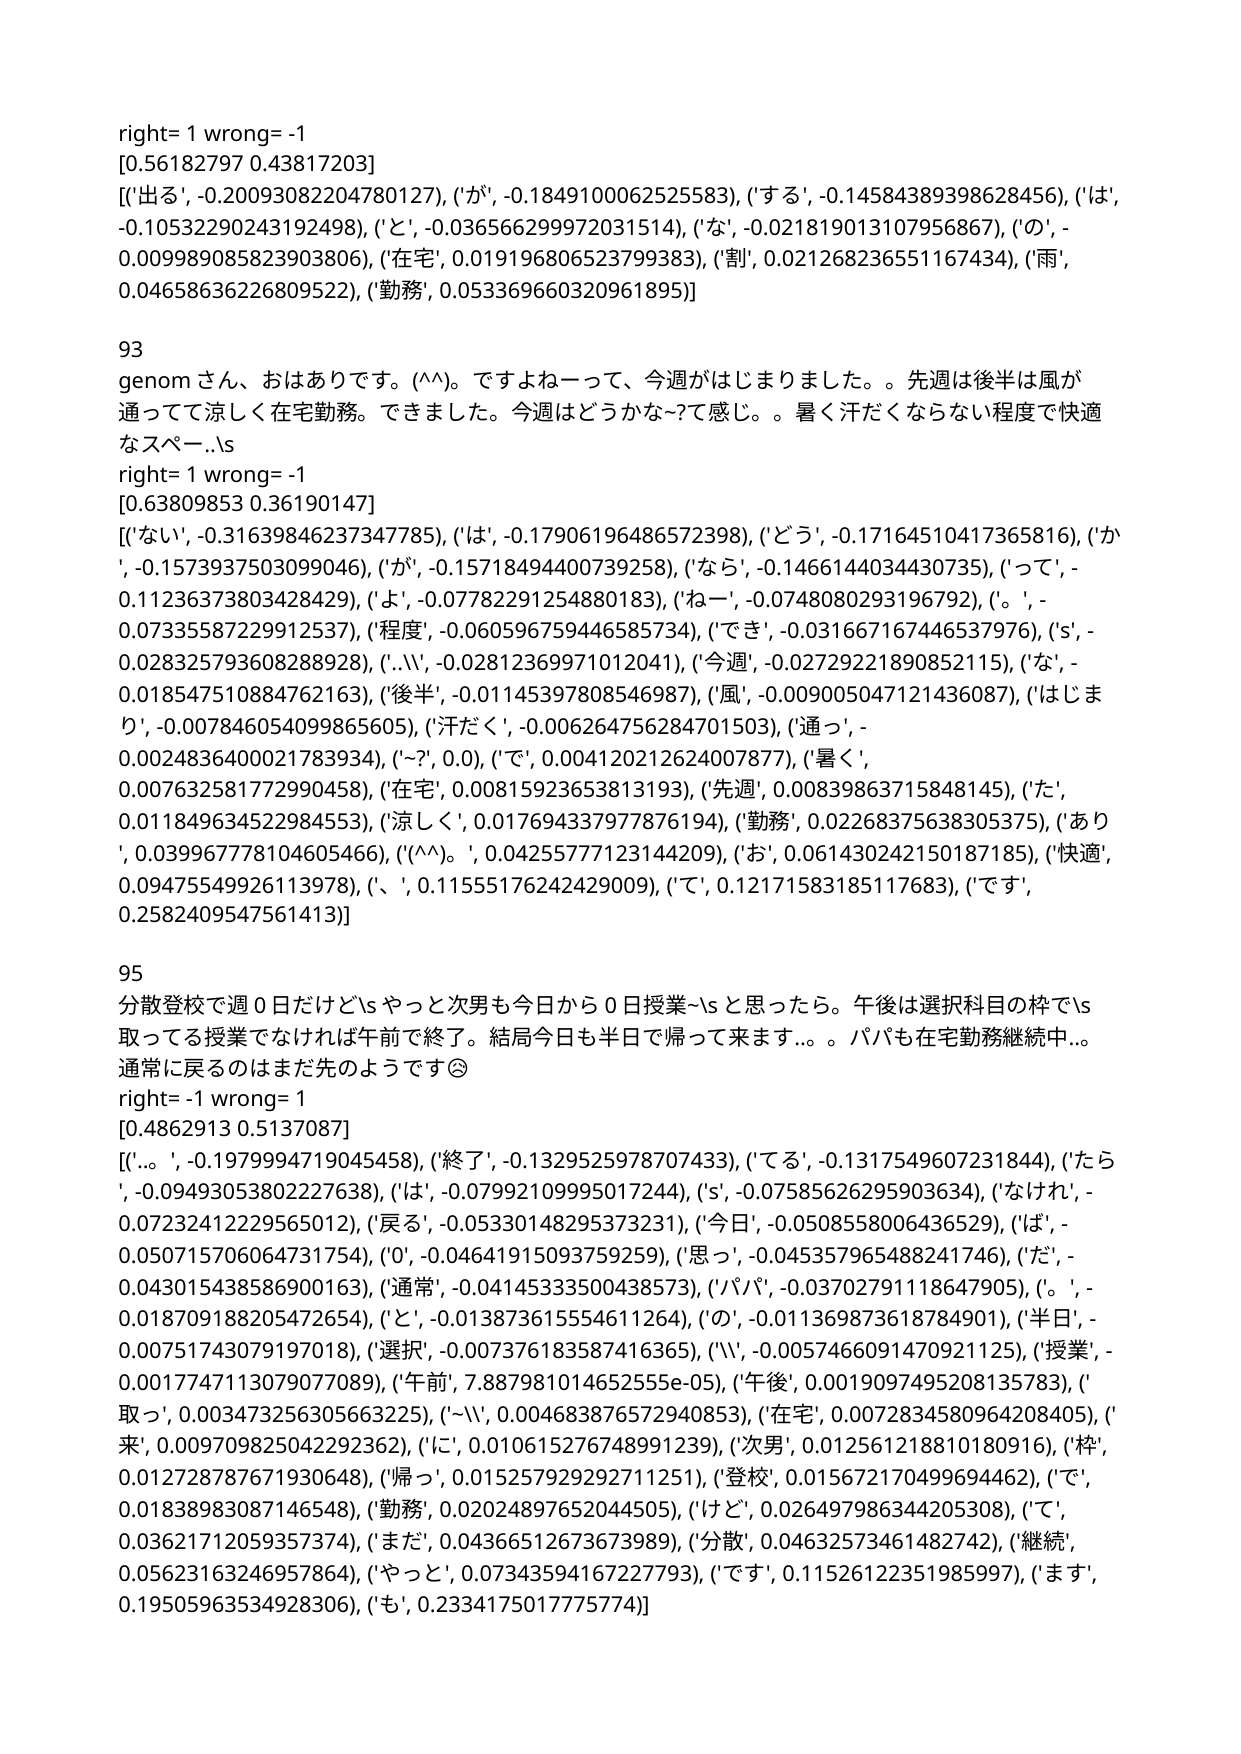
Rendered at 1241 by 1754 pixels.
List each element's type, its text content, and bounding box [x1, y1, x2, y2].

text [0.56182797 0.43817203] [118, 148, 1122, 178]
text [('出る', -0.20093082204780127), ('が', -0.1849100062525583), ('する', -0.14584389398628456), ('は', -0.10532290243192498), ('と', -0.036566299972031514), ('な', -0.021819013107956867), ('の', -0.009989085823903806), ('在宅', 0.019196806523799383), ('割', 0.021268236551167434), ('雨', 0.04658636226809522), ('勤務', 0.053369660320961895)] [118, 178, 1122, 305]
text [('ない', -0.31639846237347785), ('は', -0.17906196486572398), ('どう', -0.17164510417365816), ('か', -0.1573937503099046), ('が', -0.15718494400739258), ('なら', -0.1466144034430735), ('って', -0.11236373803428429), ('よ', -0.07782291254880183), ('ねー', -0.0748080293196792), ('。', -0.07335587229912537), ('程度', -0.060596759446585734), ('でき', -0.031667167446537976), ('s', -0.028325793608288928), ('..\\', -0.02812369971012041), ('今週', -0.02729221890852115), ('な', -0.018547510884762163), ('後半', -0.01145397808546987), ('風', -0.009005047121436087), ('はじまり', -0.007846054099865605), ('汗だく', -0.006264756284701503), ('通っ', -0.0024836400021783934), ('~?', 0.0), ('で', 0.004120212624007877), ('暑く', 0.007632581772990458), ('在宅', 0.00815923653813193), ('先週', 0.00839863715848145), ('た', 0.011849634522984553), ('涼しく', 0.017694337977876194), ('勤務', 0.02268375638305375), ('あり', 0.039967778104605466), ('(^^)。', 0.04255777123144209), ('お', 0.061430242150187185), ('快適', 0.09475549926113978), ('、', 0.11555176242429009), ('て', 0.12171583185117683), ('です', 0.2582409547561413)] [118, 518, 1122, 929]
text right= -1 wrong= 1 [118, 1083, 1122, 1113]
text [('..。', -0.1979994719045458), ('終了', -0.1329525978707433), ('てる', -0.1317549607231844), ('たら', -0.09493053802227638), ('は', -0.07992109995017244), ('s', -0.07585626295903634), ('なけれ', -0.07232412229565012), ('戻る', -0.05330148295373231), ('今日', -0.0508558006436529), ('ば', -0.050715706064731754), ('0', -0.04641915093759259), ('思っ', -0.045357965488241746), ('だ', -0.043015438586900163), ('通常', -0.04145333500438573), ('パパ', -0.03702791118647905), ('。', -0.018709188205472654), ('と', -0.013873615554611264), ('の', -0.011369873618784901), ('半日', -0.00751743079197018), ('選択', -0.007376183587416365), ('\\', -0.0057466091470921125), ('授業', -0.0017747113079077089), ('午前', 7.887981014652555e-05), ('午後', 0.0019097495208135783), ('取っ', 0.003473256305663225), ('~\\', 0.004683876572940853), ('在宅', 0.0072834580964208405), ('来', 0.009709825042292362), ('に', 0.010615276748991239), ('次男', 0.012561218810180916), ('枠', 0.012728787671930648), ('帰っ', 0.015257929292711251), ('登校', 0.015672170499694462), ('で', 0.01838983087146548), ('勤務', 0.02024897652044505), ('けど', 0.026497986344205308), ('て', 0.03621712059357374), ('まだ', 0.04366512673673989), ('分散', 0.04632573461482742), ('継続', 0.05623163246957864), ('やっと', 0.07343594167227793), ('です', 0.11526122351985997), ('ます', 0.19505963534928306), ('も', 0.2334175017775774)] [118, 1143, 1122, 1619]
text [0.63809853 0.36190147] [118, 488, 1122, 518]
text genomさん、おはありです。(^^)。ですよねーって、今週がはじまりました。。先週は後半は風が通ってて涼しく在宅勤務。できました。今週はどうかな~?て感じ。。暑く汗だくならない程度で快適なスペー..\s [118, 363, 1122, 459]
text 95 [118, 958, 1122, 988]
text 分散登校で週0日だけど\sやっと次男も今日から0日授業~\sと思ったら。午後は選択科目の枠で\s取ってる授業でなければ午前で終了。結局今日も半日で帰って来ます..。。パパも在宅勤務継続中..。通常に戻るのはまだ先のようです😥 [118, 988, 1122, 1083]
text right= 1 wrong= -1 [118, 459, 1122, 488]
text right= 1 wrong= -1 [118, 118, 1122, 148]
text [0.4862913 0.5137087] [118, 1113, 1122, 1143]
text 93 [118, 333, 1122, 363]
